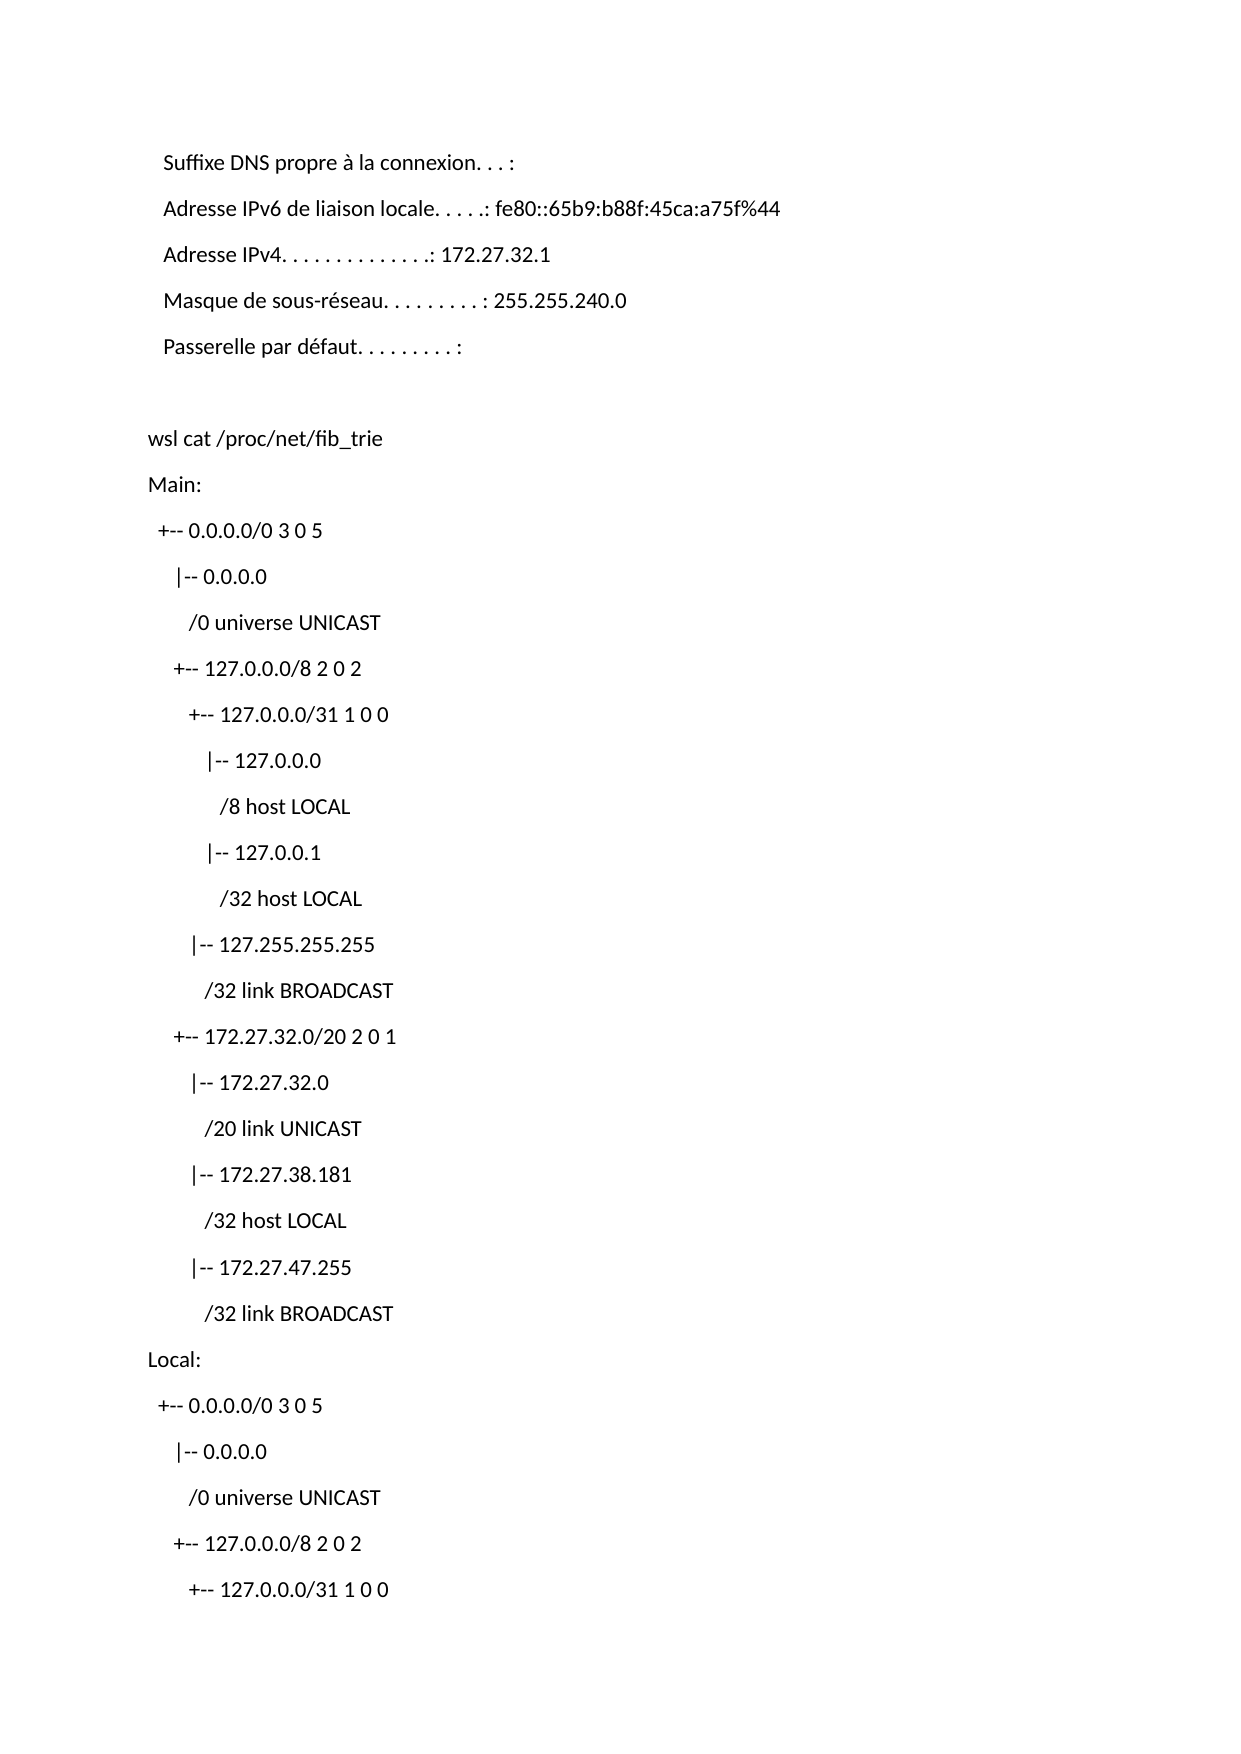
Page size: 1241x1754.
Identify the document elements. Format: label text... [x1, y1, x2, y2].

text /32 host LOCAL [148, 884, 1093, 912]
text |-- 127.255.255.255 [148, 930, 1093, 958]
text +-- 0.0.0.0/0 3 0 5 [148, 516, 1093, 544]
text Local: [148, 1345, 1093, 1373]
text |-- 127.0.0.1 [148, 838, 1093, 866]
text /0 universe UNICAST [148, 608, 1093, 636]
text /8 host LOCAL [148, 792, 1093, 820]
text /32 link BROADCAST [148, 1299, 1093, 1327]
text |-- 127.0.0.0 [148, 746, 1093, 774]
text +-- 127.0.0.0/31 1 0 0 [148, 700, 1093, 728]
text +-- 127.0.0.0/31 1 0 0 [148, 1575, 1093, 1603]
text |-- 172.27.47.255 [148, 1253, 1093, 1281]
text Passerelle par défaut. . . . . . . . . : [148, 332, 1093, 360]
text wsl cat /proc/net/fib_trie [148, 424, 1093, 452]
text /32 host LOCAL [148, 1207, 1093, 1234]
text /20 link UNICAST [148, 1114, 1093, 1142]
text |-- 0.0.0.0 [148, 562, 1093, 590]
text Main: [148, 470, 1093, 498]
text +-- 0.0.0.0/0 3 0 5 [148, 1391, 1093, 1419]
text /0 universe UNICAST [148, 1483, 1093, 1511]
text +-- 172.27.32.0/20 2 0 1 [148, 1022, 1093, 1050]
text Adresse IPv6 de liaison locale. . . . .: fe80::65b9:b88f:45ca:a75f%44 [148, 194, 1093, 222]
text Adresse IPv4. . . . . . . . . . . . . .: 172.27.32.1 [148, 240, 1093, 268]
text +-- 127.0.0.0/8 2 0 2 [148, 1529, 1093, 1557]
text Masque de sous-réseau. . . . . . . . . : 255.255.240.0 [148, 286, 1093, 314]
text |-- 172.27.38.181 [148, 1161, 1093, 1188]
text +-- 127.0.0.0/8 2 0 2 [148, 654, 1093, 682]
text |-- 0.0.0.0 [148, 1437, 1093, 1465]
text Suffixe DNS propre à la connexion. . . : [148, 148, 1093, 176]
text |-- 172.27.32.0 [148, 1068, 1093, 1096]
text /32 link BROADCAST [148, 976, 1093, 1004]
